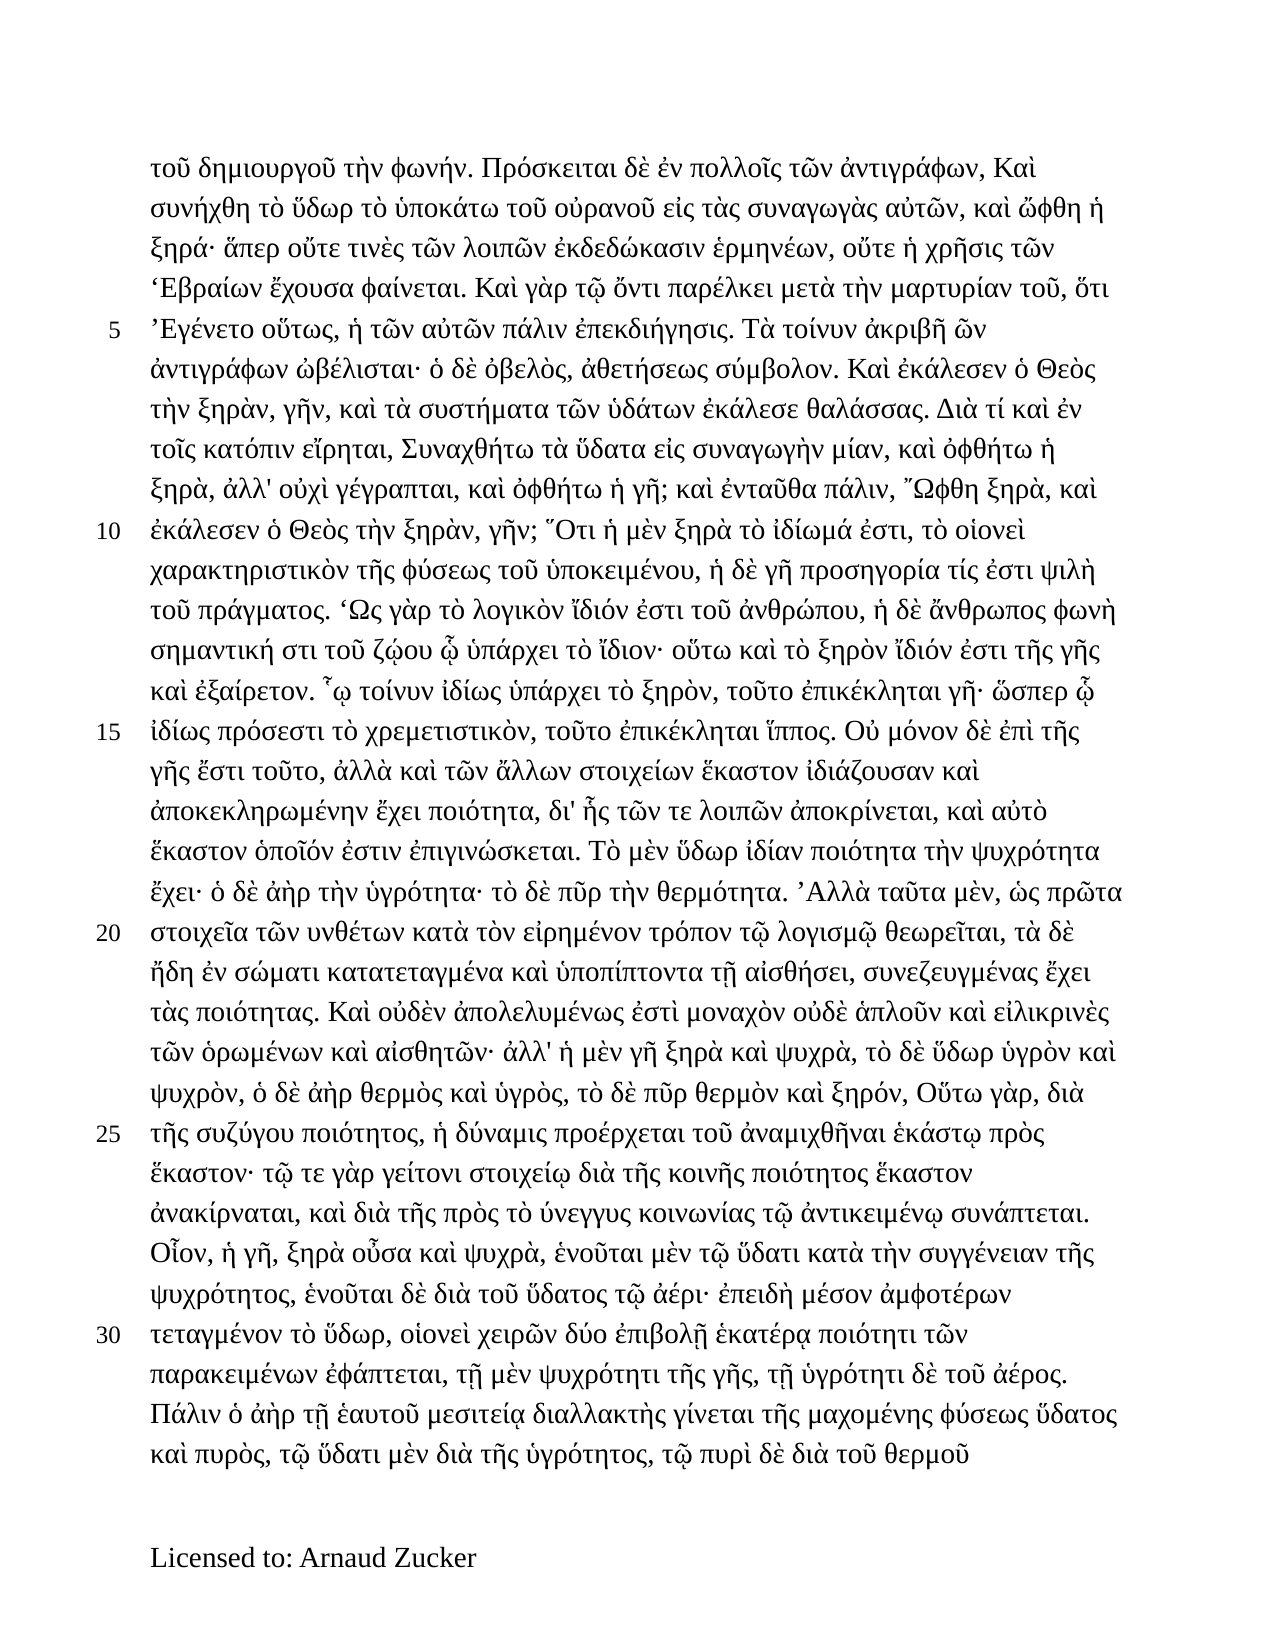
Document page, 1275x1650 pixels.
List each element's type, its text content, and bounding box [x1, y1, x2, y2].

text τοῦ δημιουργοῦ τὴν ϕωνήν. Πρόσκειται δὲ ἐν πολλοῖς τῶν ἀντιγράϕων, Καὶ συνήχθη τὸ ὕδωρ τὸ ὑποκάτω τοῦ οὐρανοῦ εἰς τὰς συναγωγὰς αὐτῶν, καὶ ὤϕθη ἡ ξηρά· ἅπερ οὔτε τινὲς τῶν λοιπῶν ἐκδεδώκασιν ἑρμηνέων, οὔτε ἡ χρῆσις τῶν ‘Εβραίων ἔχουσα ϕαίνεται. Καὶ γὰρ τῷ ὄντι παρέλκει μετὰ τὴν μαρτυρίαν τοῦ, ὅτι ’Εγένετο οὕτως, ἡ τῶν αὐτῶν πάλιν ἐπεκδιήγησις. Τὰ τοίνυν ἀκριβῆ ῶν ἀντιγράϕων ὠβέλισται· ὁ δὲ ὀβελὸς, ἀθετήσεως σύμβολον. Καὶ ἐκάλεσεν ὁ Θεὸς τὴν ξηρὰν, γῆν, καὶ τὰ συστήματα τῶν ὑδάτων ἐκάλεσε θαλάσσας. Διὰ τί καὶ ἐν τοῖς κατόπιν εἴρηται, Συναχθήτω τὰ ὕδατα εἰς συναγωγὴν μίαν, καὶ ὀϕθήτω ἡ ξηρὰ, ἀλλ' οὐχὶ γέγραπται, καὶ ὀϕθήτω ἡ γῆ; καὶ ἐνταῦθα πάλιν, ῎Ωϕθη ξηρὰ, καὶ ἐκάλεσεν ὁ Θεὸς τὴν ξηρὰν, γῆν; ῞Οτι ἡ μὲν ξηρὰ τὸ ἰδίωμά ἐστι, τὸ οἱονεὶ χαρακτηριστικὸν τῆς ϕύσεως τοῦ ὑποκειμένου, ἡ δὲ γῆ προσηγορία τίς ἐστι ψιλὴ τοῦ πράγματος. ‘Ως γὰρ τὸ λογικὸν ἴδιόν ἐστι τοῦ ἀνθρώπου, ἡ δὲ ἄνθρωπος ϕωνὴ σημαντική στι τοῦ ζῴου ᾧ ὑπάρχει τὸ ἴδιον· οὕτω καὶ τὸ ξηρὸν ἴδιόν ἐστι τῆς γῆς καὶ ἐξαίρετον. ῟ῳ τοίνυν ἰδίως ὑπάρχει τὸ ξηρὸν, τοῦτο ἐπικέκληται γῆ· ὥσπερ ᾧ ἰδίως πρόσεστι τὸ χρεμετιστικὸν, τοῦτο ἐπικέκληται ἵππος. Οὐ μόνον δὲ ἐπὶ τῆς γῆς ἔστι τοῦτο, ἀλλὰ καὶ τῶν ἄλλων στοιχείων ἕκαστον ἰδιάζουσαν καὶ ἀποκεκληρωμένην ἔχει ποιότητα, δι' ἧς τῶν τε λοιπῶν ἀποκρίνεται, καὶ αὐτὸ ἕκαστον ὁποῖόν ἐστιν ἐπιγινώσκεται. Τὸ μὲν ὕδωρ ἰδίαν ποιότητα τὴν ψυχρότητα ἔχει· ὁ δὲ ἀὴρ τὴν ὑγρότητα· τὸ δὲ πῦρ τὴν θερμότητα. ’Αλλὰ ταῦτα μὲν, ὡς πρῶτα στοιχεῖα τῶν υνθέτων κατὰ τὸν εἰρημένον τρόπον τῷ λογισμῷ θεωρεῖται, τὰ δὲ ἤδη ἐν σώματι κατατεταγμένα καὶ ὑποπίπτοντα τῇ αἰσθήσει, συνεζευγμένας ἔχει τὰς ποιότητας. Καὶ οὐδὲν ἀπολελυμένως ἐστὶ μοναχὸν οὐδὲ ἁπλοῦν καὶ εἰλικρινὲς τῶν ὁρωμένων καὶ αἰσθητῶν· ἀλλ' ἡ μὲν γῆ ξηρὰ καὶ ψυχρὰ, τὸ δὲ ὕδωρ ὑγρὸν καὶ ψυχρὸν, ὁ δὲ ἀὴρ θερμὸς καὶ ὑγρὸς, τὸ δὲ πῦρ θερμὸν καὶ ξηρόν, Οὕτω γὰρ, διὰ τῆς συζύγου ποιότητος, ἡ δύναμις προέρχεται τοῦ ἀναμιχθῆναι ἑκάστῳ πρὸς ἕκαστον· τῷ τε γὰρ γείτονι στοιχείῳ διὰ τῆς κοινῆς ποιότητος ἕκαστον ἀνακίρναται, καὶ διὰ τῆς πρὸς τὸ ύνεγγυς κοινωνίας τῷ ἀντικειμένῳ συνάπτεται. Οἷον, ἡ γῆ, ξηρὰ οὖσα καὶ ψυχρὰ, ἑνοῦται μὲν τῷ ὕδατι κατὰ τὴν συγγένειαν τῆς ψυχρότητος, ἑνοῦται δὲ διὰ τοῦ ὕδατος τῷ ἀέρι· ἐπειδὴ μέσον ἀμϕοτέρων τεταγμένον τὸ ὕδωρ, οἱονεὶ χειρῶν δύο ἐπιβολῇ ἑκατέρᾳ ποιότητι τῶν παρακειμένων ἐϕάπτεται, τῇ μὲν ψυχρότητι τῆς γῆς, τῇ ὑγρότητι δὲ τοῦ ἀέρος. Πάλιν ὁ ἀὴρ τῇ ἑαυτοῦ μεσιτείᾳ διαλλακτὴς γίνεται τῆς μαχομένης ϕύσεως ὕδατος καὶ πυρὸς, τῷ ὕδατι μὲν διὰ τῆς ὑγρότητος, τῷ πυρὶ δὲ διὰ τοῦ θερμοῦ [150, 150, 1125, 1470]
